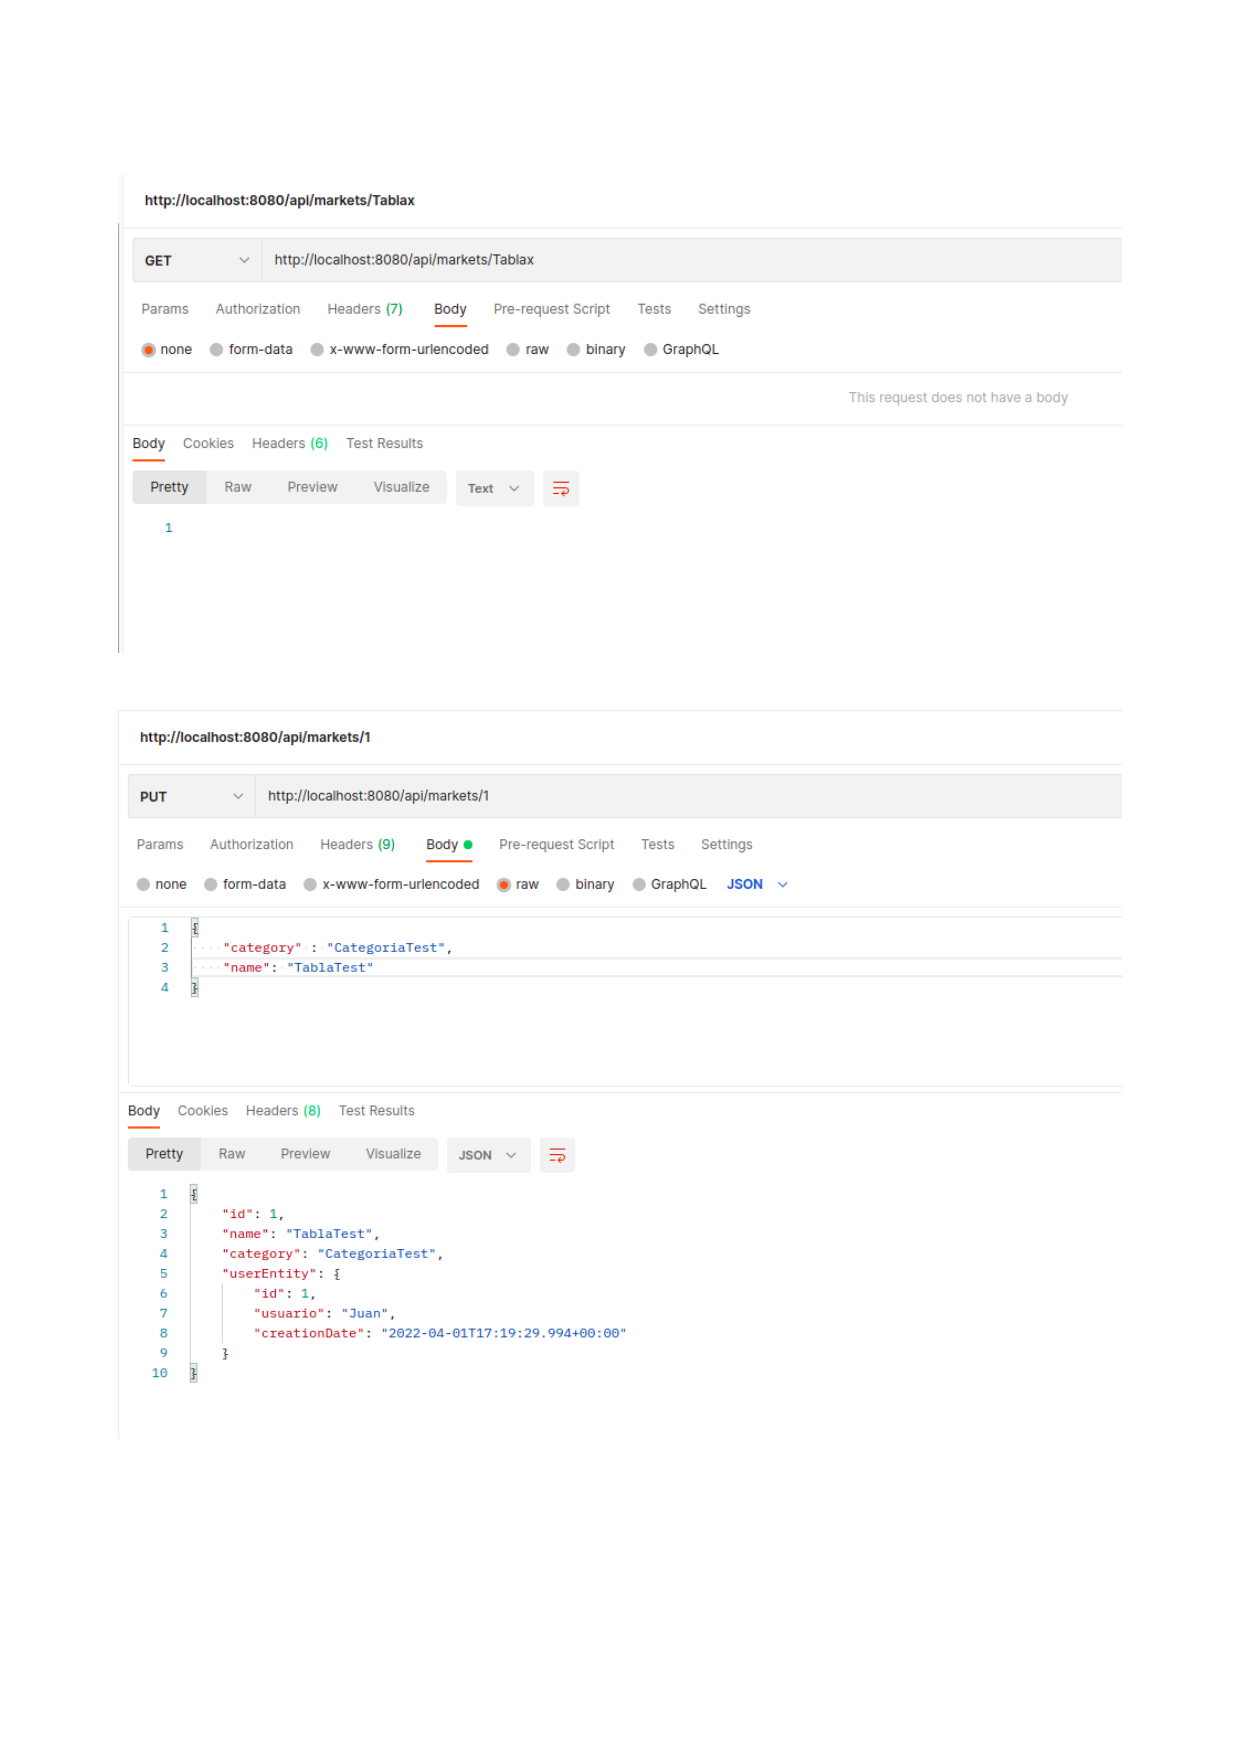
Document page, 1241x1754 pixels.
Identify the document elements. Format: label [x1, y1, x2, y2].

picture [118, 175, 1123, 653]
picture [118, 710, 1123, 1438]
